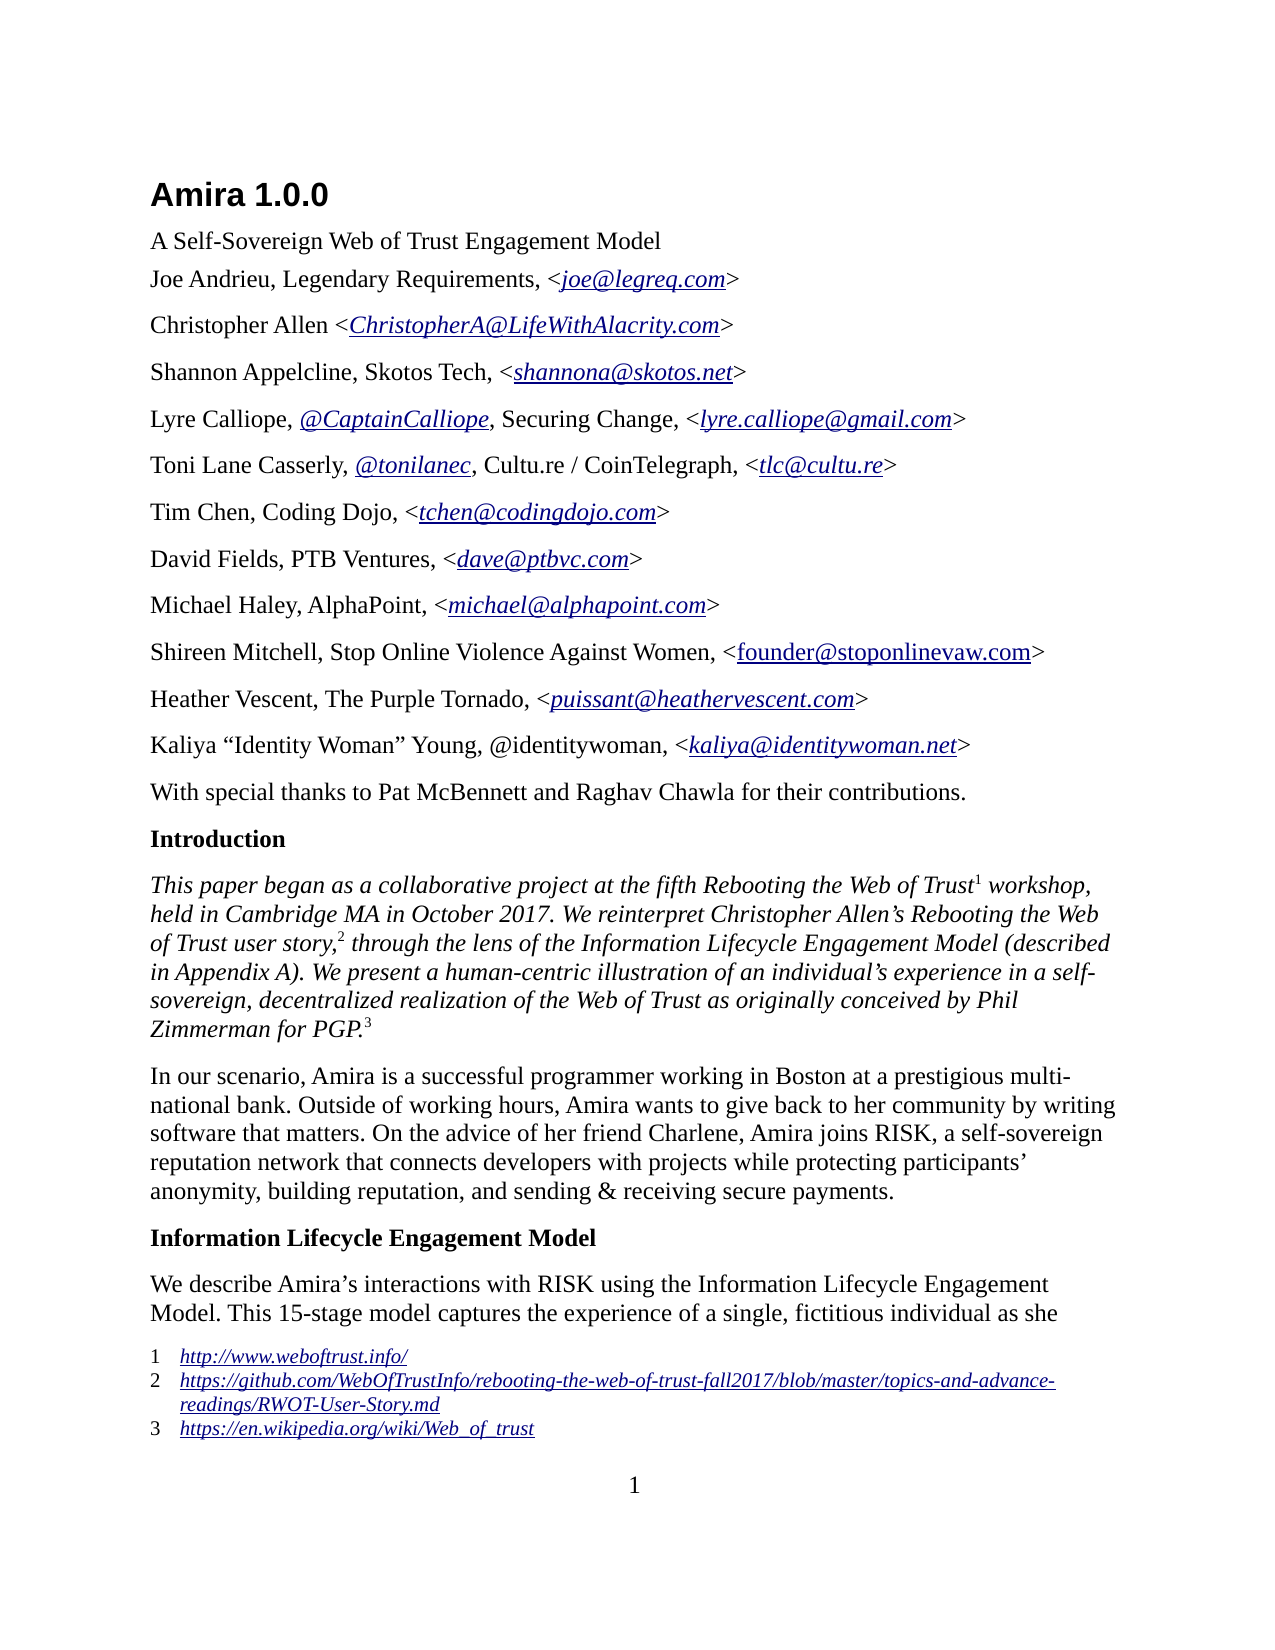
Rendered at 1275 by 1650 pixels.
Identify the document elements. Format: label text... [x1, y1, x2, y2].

text Shannon Appelcline, Skotos Tech, <shannona@skotos.net> [150, 357, 1125, 386]
text Lyre Calliope, @CaptainCalliope, Securing Change, <lyre.calliope@gmail.com> [150, 404, 1125, 433]
text A Self-Sovereign Web of Trust Engagement Model [150, 226, 1125, 255]
text We describe Amira’s interactions with RISK using the Information Lifecycle Engagement Model. This 15-stage model captures the experience of a single, fictitious individual as she [150, 1269, 1125, 1327]
text Introduction [150, 824, 1125, 853]
text This paper began as a collaborative project at the fifth Rebooting the Web of Trust workshop, held in Cambridge MA in October 2017. We reinterpret Christopher Allen’s Rebooting the Web of Trust user story, through the lens of the Information Lifecycle Engagement Model (described in Appendix A). We present a human-centric illustration of an individual’s experience in a self-sovereign, decentralized realization of the Web of Trust as originally conceived by Phil Zimmerman for PGP. [150, 871, 1125, 1043]
text http://www.weboftrust.info/ [150, 1344, 1125, 1368]
subtitle Amira 1.0.0 [150, 175, 1125, 214]
text https://en.wikipedia.org/wiki/Web_of_trust [150, 1416, 1125, 1440]
text David Fields, PTB Ventures, <dave@ptbvc.com> [150, 544, 1125, 573]
text Information Lifecycle Engagement Model [150, 1223, 1125, 1251]
text Michael Haley, AlphaPoint, <michael@alphapoint.com> [150, 591, 1125, 619]
text https://github.com/WebOfTrustInfo/rebooting-the-web-of-trust-fall2017/blob/master/topics-and-advance-readings/RWOT-User-Story.md [150, 1368, 1125, 1416]
text Christopher Allen <ChristopherA@LifeWithAlacrity.com> [150, 311, 1125, 339]
text Heather Vescent, The Purple Tornado, <puissant@heathervescent.com> [150, 684, 1125, 713]
text Kaliya “Identity Woman” Young, @identitywoman, <kaliya@identitywoman.net> [150, 731, 1125, 759]
text Shireen Mitchell, Stop Online Violence Against Women, <founder@stoponlinevaw.com> [150, 637, 1125, 666]
text In our scenario, Amira is a successful programmer working in Boston at a prestigious multi-national bank. Outside of working hours, Amira wants to give back to her community by writing software that matters. On the advice of her friend Charlene, Amira joins RISK, a self-sovereign reputation network that connects developers with projects while protecting participants’ anonymity, building reputation, and sending & receiving secure payments. [150, 1061, 1125, 1205]
text Tim Chen, Coding Dojo, <tchen@codingdojo.com> [150, 497, 1125, 526]
text Joe Andrieu, Legendary Requirements, <joe@legreq.com> [150, 264, 1125, 293]
text Toni Lane Casserly, @tonilanec, Cultu.re / CoinTelegraph, <tlc@cultu.re> [150, 451, 1125, 479]
text With special thanks to Pat McBennett and Raghav Chawla for their contributions. [150, 777, 1125, 806]
